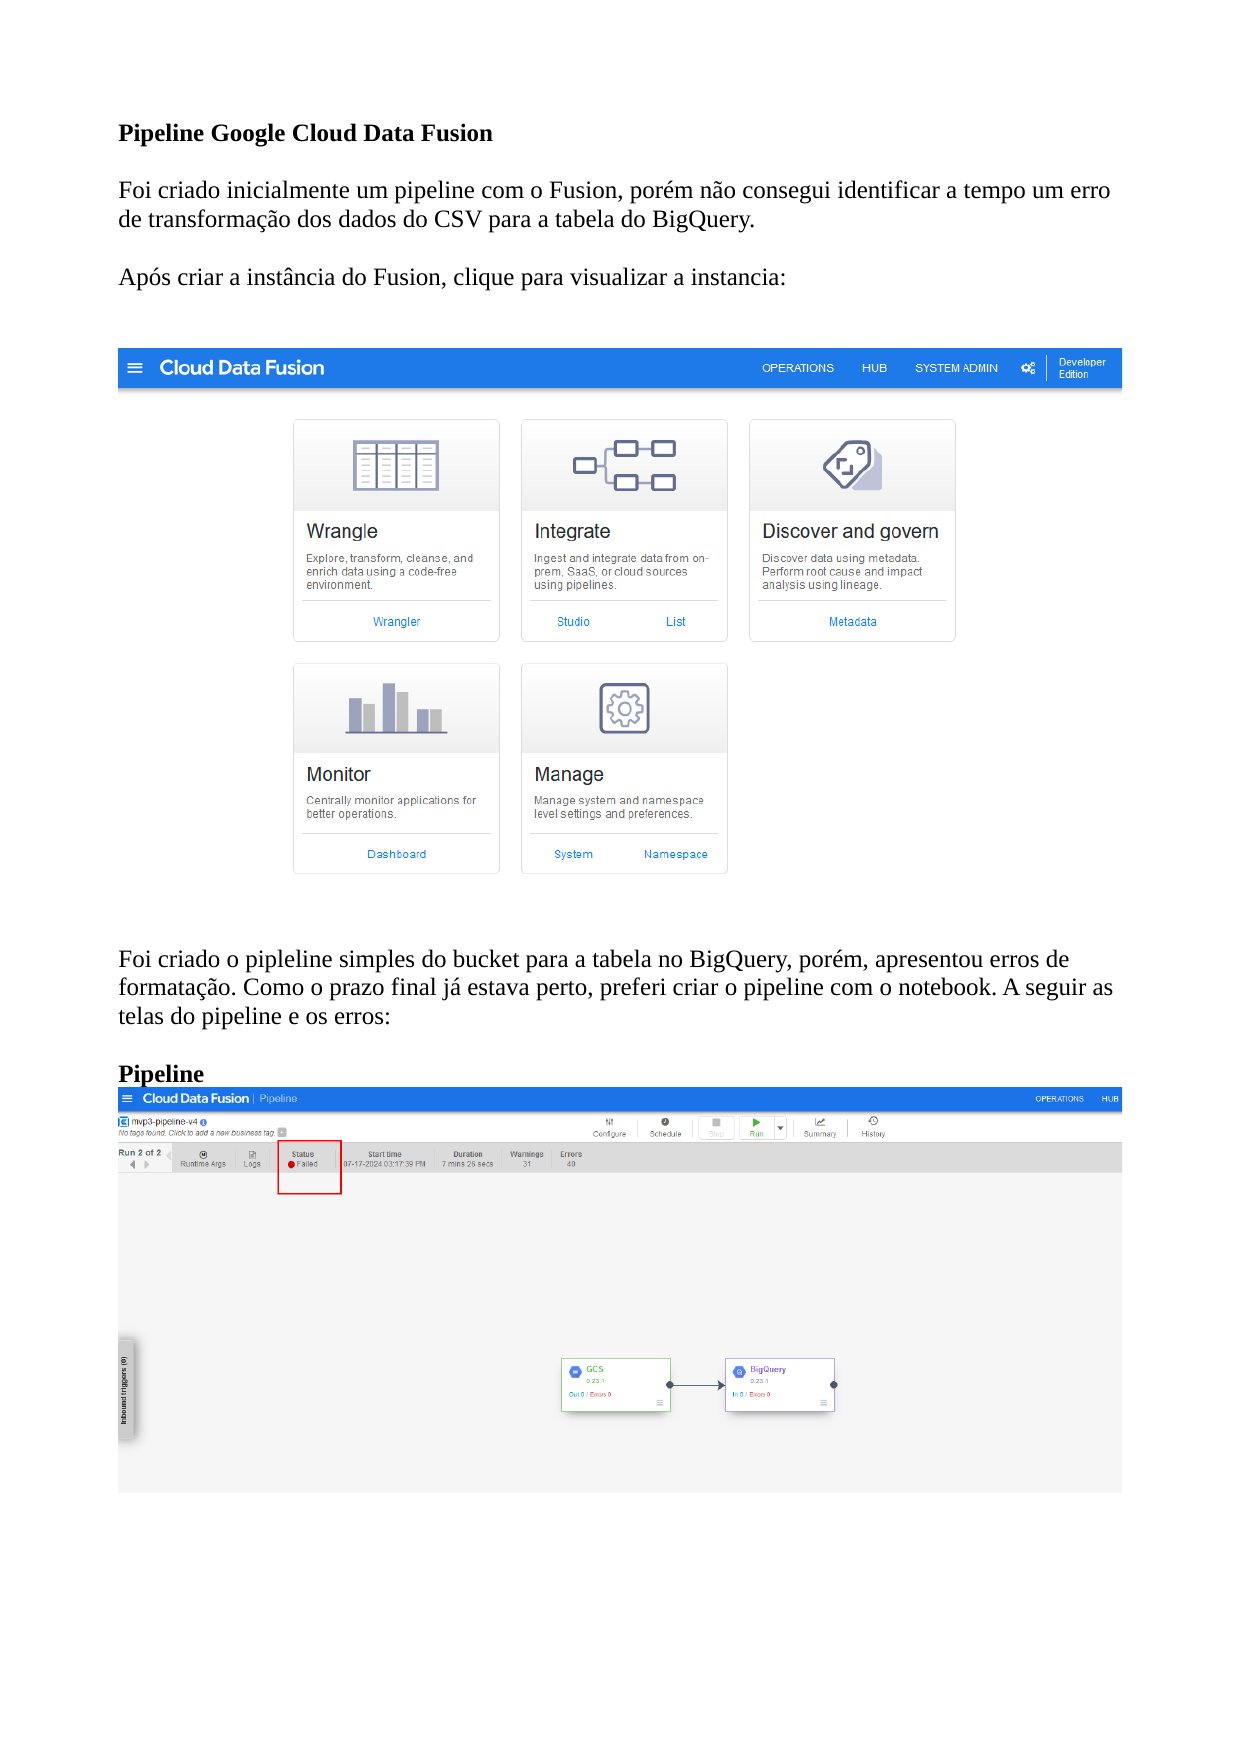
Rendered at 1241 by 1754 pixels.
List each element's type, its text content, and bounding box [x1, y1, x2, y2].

text Pipeline Google Cloud Data Fusion [118, 118, 1122, 147]
text Após criar a instância do Fusion, clique para visualizar a instancia: [118, 262, 1122, 291]
text Pipeline [118, 1059, 1122, 1087]
picture [118, 1087, 1123, 1493]
text Foi criado o pipleline simples do bucket para a tabela no BigQuery, porém, apresentou erros de formatação. Como o prazo final já estava perto, preferi criar o pipeline com o notebook. A seguir as telas do pipeline e os erros: [118, 944, 1122, 1030]
text Foi criado inicialmente um pipeline com o Fusion, porém não consegui identificar a tempo um erro de transformação dos dados do CSV para a tabela do BigQuery. [118, 176, 1122, 233]
picture [118, 348, 1123, 944]
